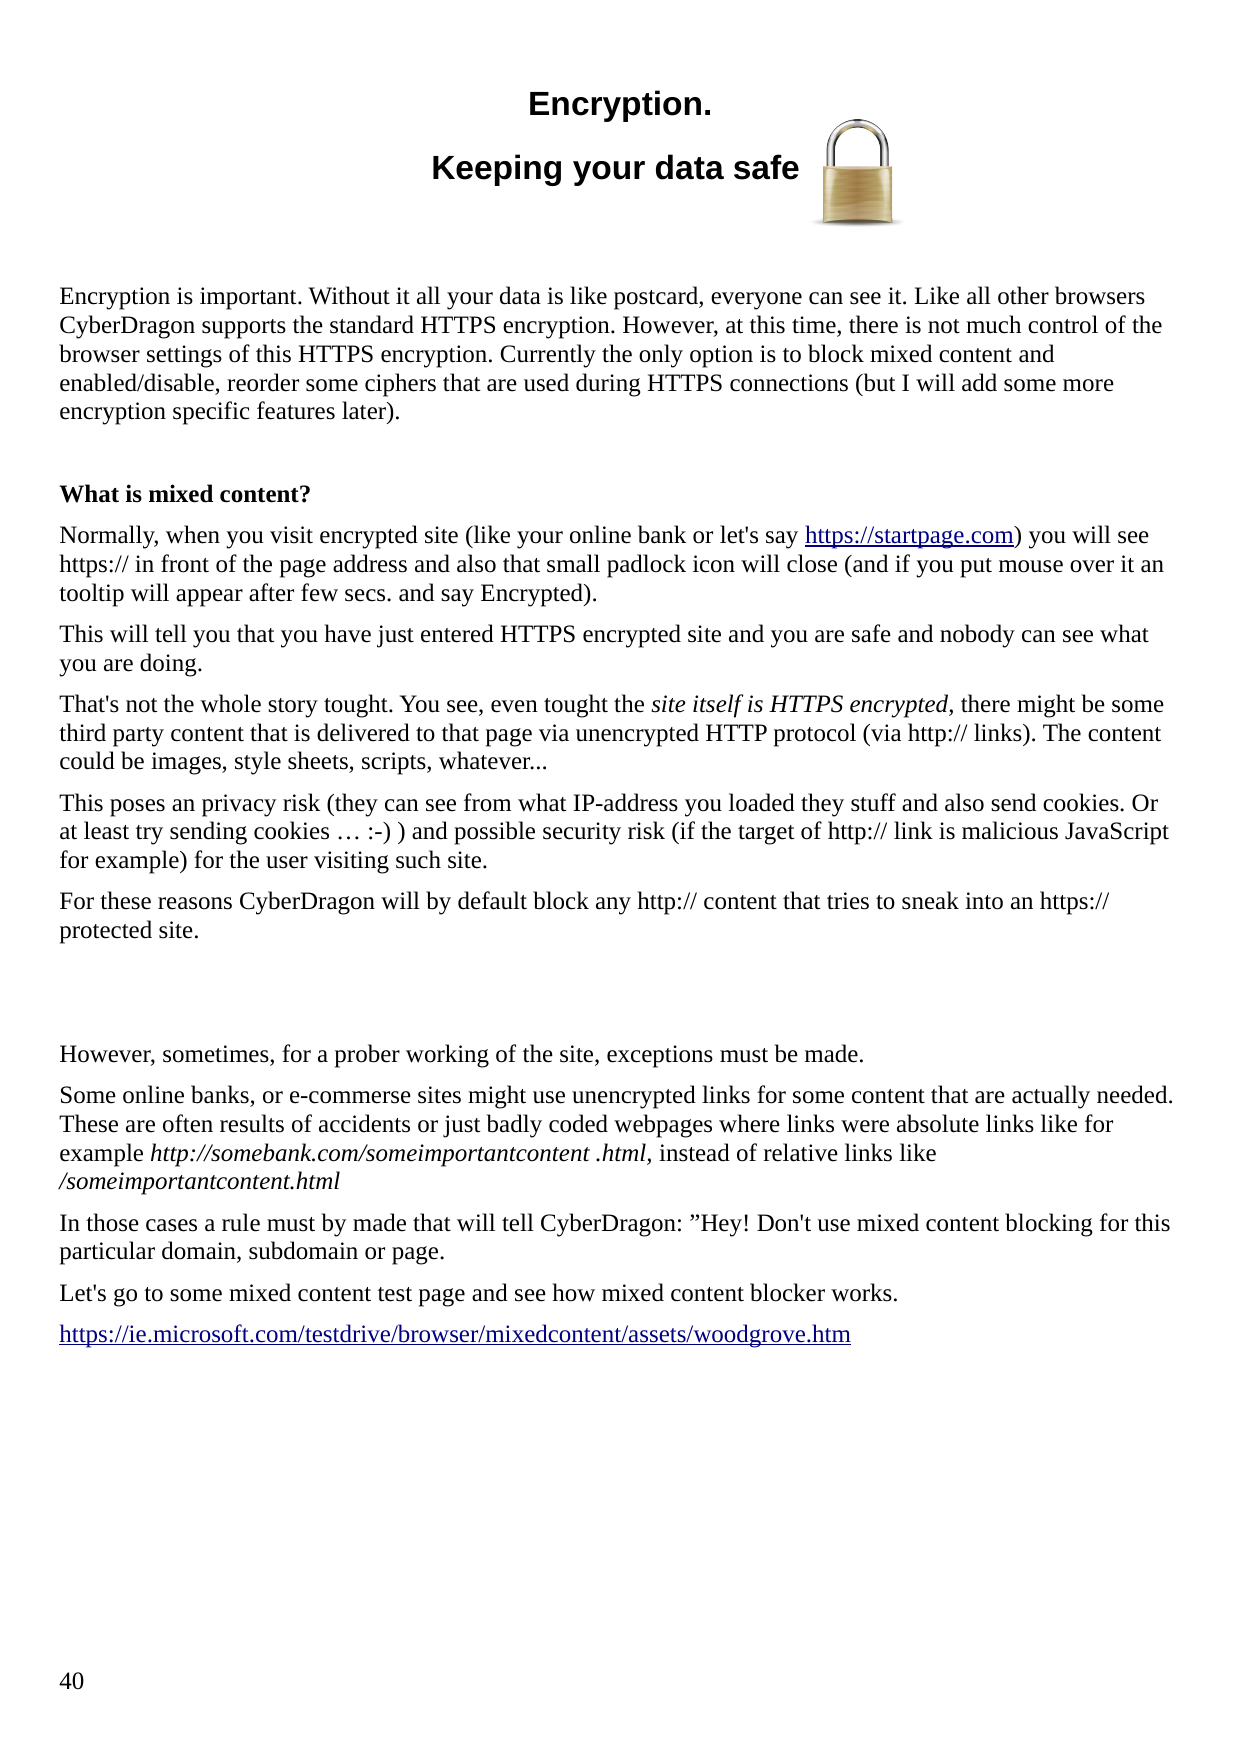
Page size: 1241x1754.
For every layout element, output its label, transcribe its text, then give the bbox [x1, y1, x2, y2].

text This poses an privacy risk (they can see from what IP-address you loaded they stuff and also send cookies. Or at least try sending cookies … :-) ) and possible security risk (if the target of http:// link is malicious JavaScript for example) for the user visiting such site. [59, 788, 1181, 874]
text This will tell you that you have just entered HTTPS encrypted site and you are safe and nobody can see what you are doing. [59, 619, 1181, 676]
subtitle [906, 148, 1181, 186]
text That's not the whole story tought. You see, even tought the site itself is HTTPS encrypted, there might be some third party content that is delivered to that page via unencrypted HTTP protocol (via http:// links). The content could be images, style sheets, scripts, whatever... [59, 689, 1181, 775]
text Let's go to some mixed content test page and see how mixed content blocker works. [59, 1278, 1181, 1306]
text However, sometimes, for a prober working of the site, exceptions must be made. [59, 1039, 1181, 1068]
text Normally, when you visit encrypted site (like your online bank or let's say https://startpage.com) you will see https:// in front of the page address and also that small padlock icon will close (and if you put mouse over it an tooltip will appear after few secs. and say Encrypted). [59, 520, 1181, 606]
text https://ie.microsoft.com/testdrive/browser/mixedcontent/assets/woodgrove.htm [59, 1319, 1181, 1348]
text Some online banks, or e-commerse sites might use unencrypted links for some content that are actually needed. These are often results of accidents or just badly coded webpages where links were absolute links like for example http://somebank.com/someimportantcontent .html, instead of relative links like /someimportantcontent.html [59, 1080, 1181, 1195]
picture [809, 119, 906, 227]
subtitle Keeping your data safe [59, 148, 809, 186]
text For these reasons CyberDragon will by default block any http:// content that tries to sneak into an https:// protected site. [59, 886, 1181, 944]
text Encryption is important. Without it all your data is like postcard, everyone can see it. Like all other browsers CyberDragon supports the standard HTTPS encryption. However, at this time, there is not much control of the browser settings of this HTTPS encryption. Currently the only option is to block mixed content and enabled/disable, reorder some ciphers that are used during HTTPS connections (but I will add some more encryption specific features later). [59, 281, 1181, 425]
subtitle Encryption. [59, 84, 1181, 123]
text In those cases a rule must by made that will tell CyberDragon: ”Hey! Don't use mixed content blocking for this particular domain, subdomain or page. [59, 1208, 1181, 1265]
text What is mixed content? [59, 479, 1181, 508]
